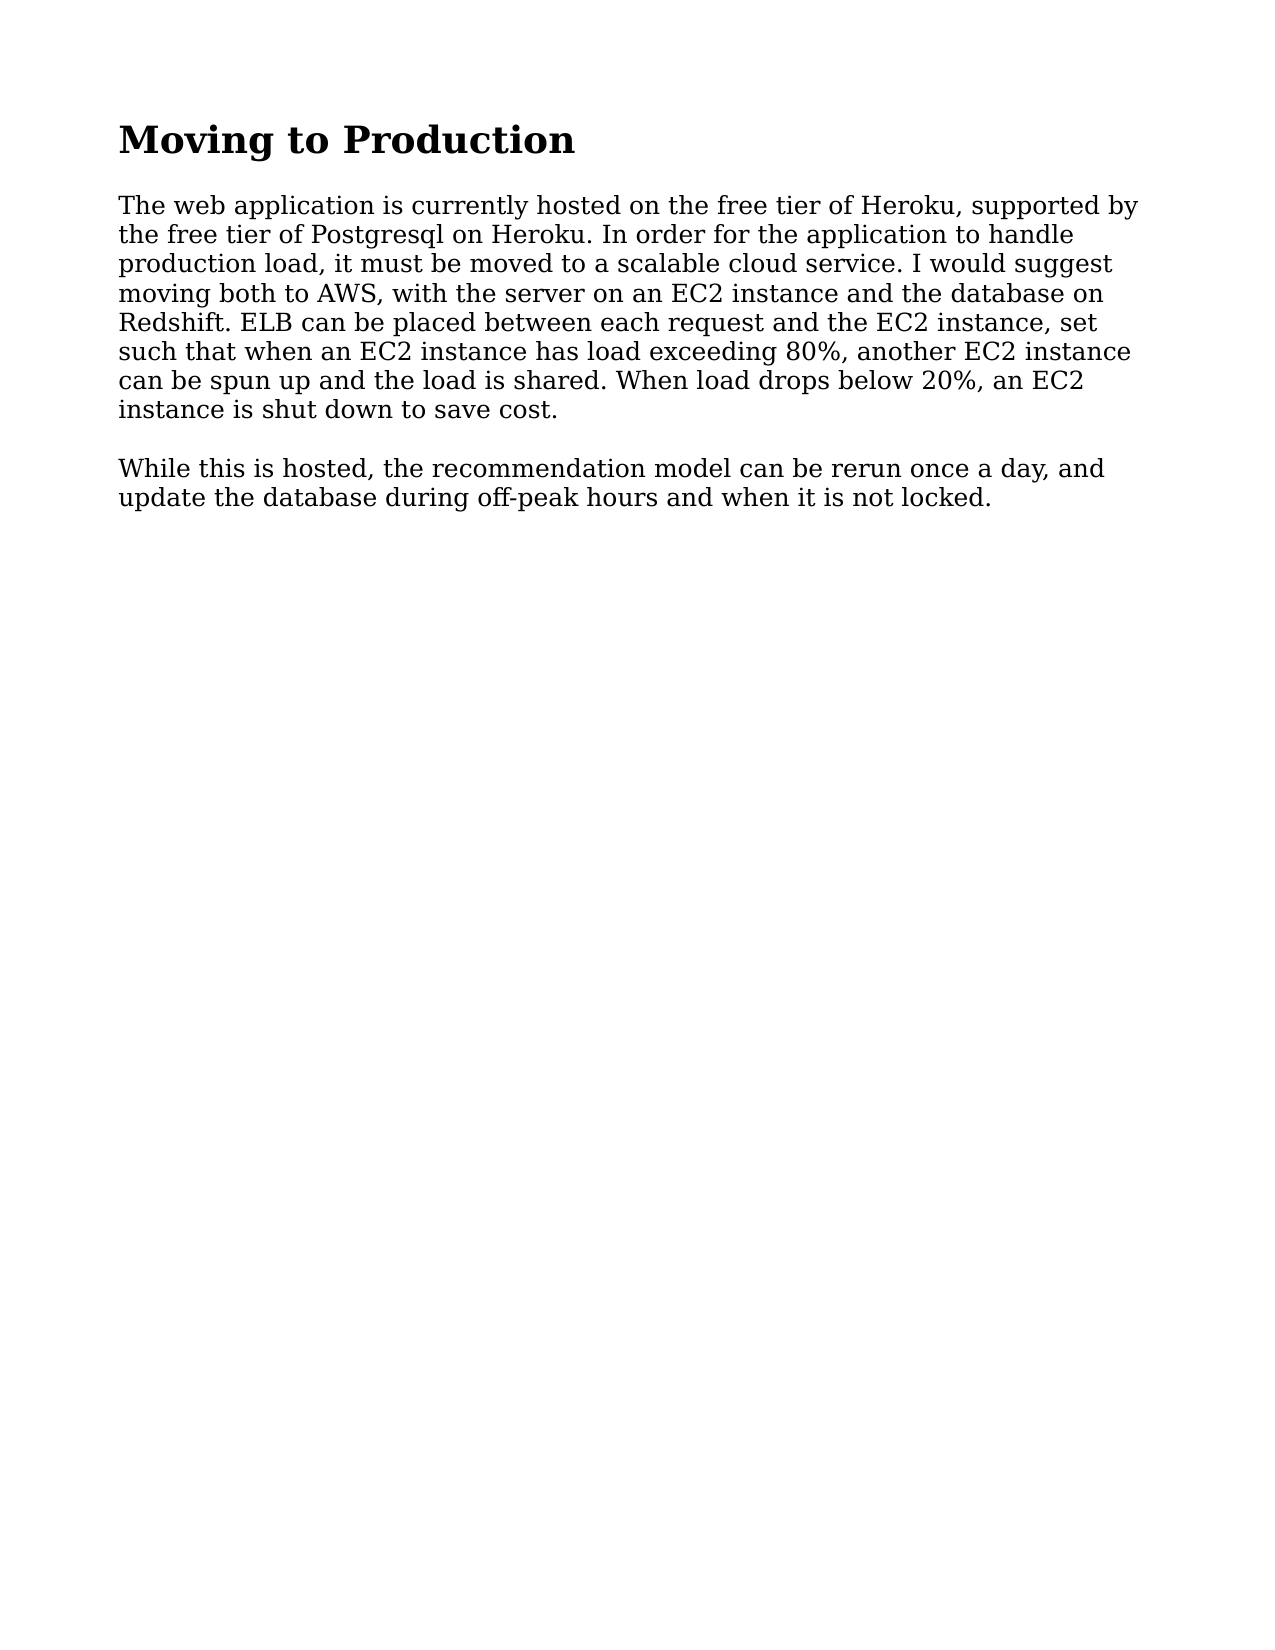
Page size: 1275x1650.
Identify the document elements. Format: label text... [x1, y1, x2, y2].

text While this is hosted, the recommendation model can be rerun once a day, and update the database during off-peak hours and when it is not locked. [118, 454, 1157, 512]
text The web application is currently hosted on the free tier of Heroku, supported by the free tier of Postgresql on Heroku. In order for the application to handle production load, it must be moved to a scalable cloud service. I would suggest moving both to AWS, with the server on an EC2 instance and the database on Redshift. ELB can be placed between each request and the EC2 instance, set such that when an EC2 instance has load exceeding 80%, another EC2 instance can be spun up and the load is shared. When load drops below 20%, an EC2 instance is shut down to save cost. [118, 191, 1157, 425]
text Moving to Production [118, 118, 1157, 162]
